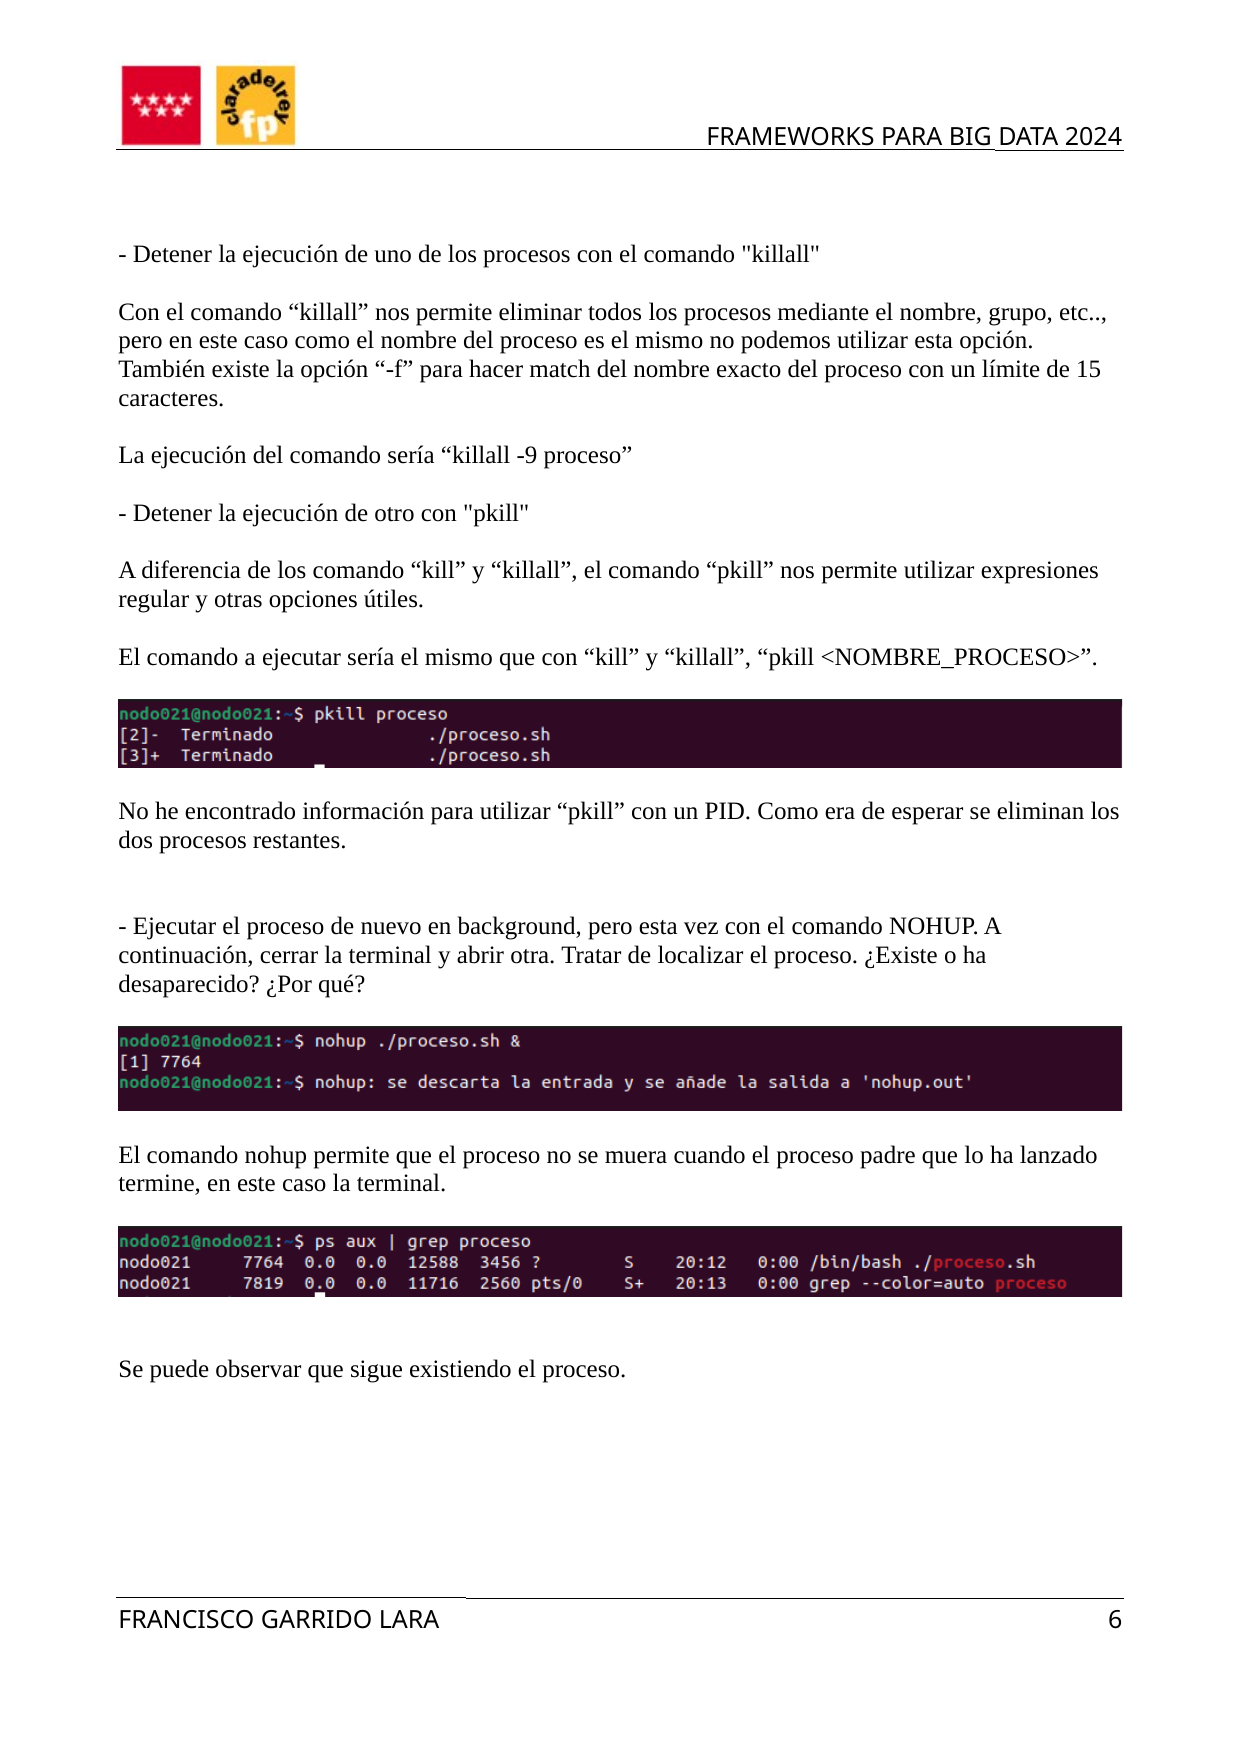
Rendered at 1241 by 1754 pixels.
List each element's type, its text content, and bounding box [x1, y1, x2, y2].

picture [118, 1026, 1123, 1111]
text Con el comando “killall” nos permite eliminar todos los procesos mediante el nombre, grupo, etc.., pero en este caso como el nombre del proceso es el mismo no podemos utilizar esta opción. También existe la opción “-f” para hacer match del nombre exacto del proceso con un límite de 15 caracteres. [118, 268, 1122, 412]
text - Detener la ejecución de otro con "pkill" [118, 498, 1122, 527]
text - Detener la ejecución de uno de los procesos con el comando "killall" [118, 239, 1122, 268]
text - Ejecutar el proceso de nuevo en background, pero esta vez con el comando NOHUP. A continuación, cerrar la terminal y abrir otra. Tratar de localizar el proceso. ¿Existe o ha desaparecido? ¿Por qué? [118, 911, 1122, 998]
text La ejecución del comando sería “killall -9 proceso” [118, 440, 1122, 469]
text El comando a ejecutar sería el mismo que con “kill” y “killall”, “pkill <NOMBRE_PROCESO>”. [118, 642, 1122, 670]
text Se puede observar que sigue existiendo el proceso. [118, 1354, 1122, 1383]
picture [118, 1226, 1123, 1297]
picture [116, 60, 299, 149]
picture [118, 699, 1123, 768]
text El comando nohup permite que el proceso no se muera cuando el proceso padre que lo ha lanzado termine, en este caso la terminal. [118, 1140, 1122, 1197]
text A diferencia de los comando “kill” y “killall”, el comando “pkill” nos permite utilizar expresiones regular y otras opciones útiles. [118, 555, 1122, 613]
text No he encontrado información para utilizar “pkill” con un PID. Como era de esperar se eliminan los dos procesos restantes. [118, 796, 1122, 854]
